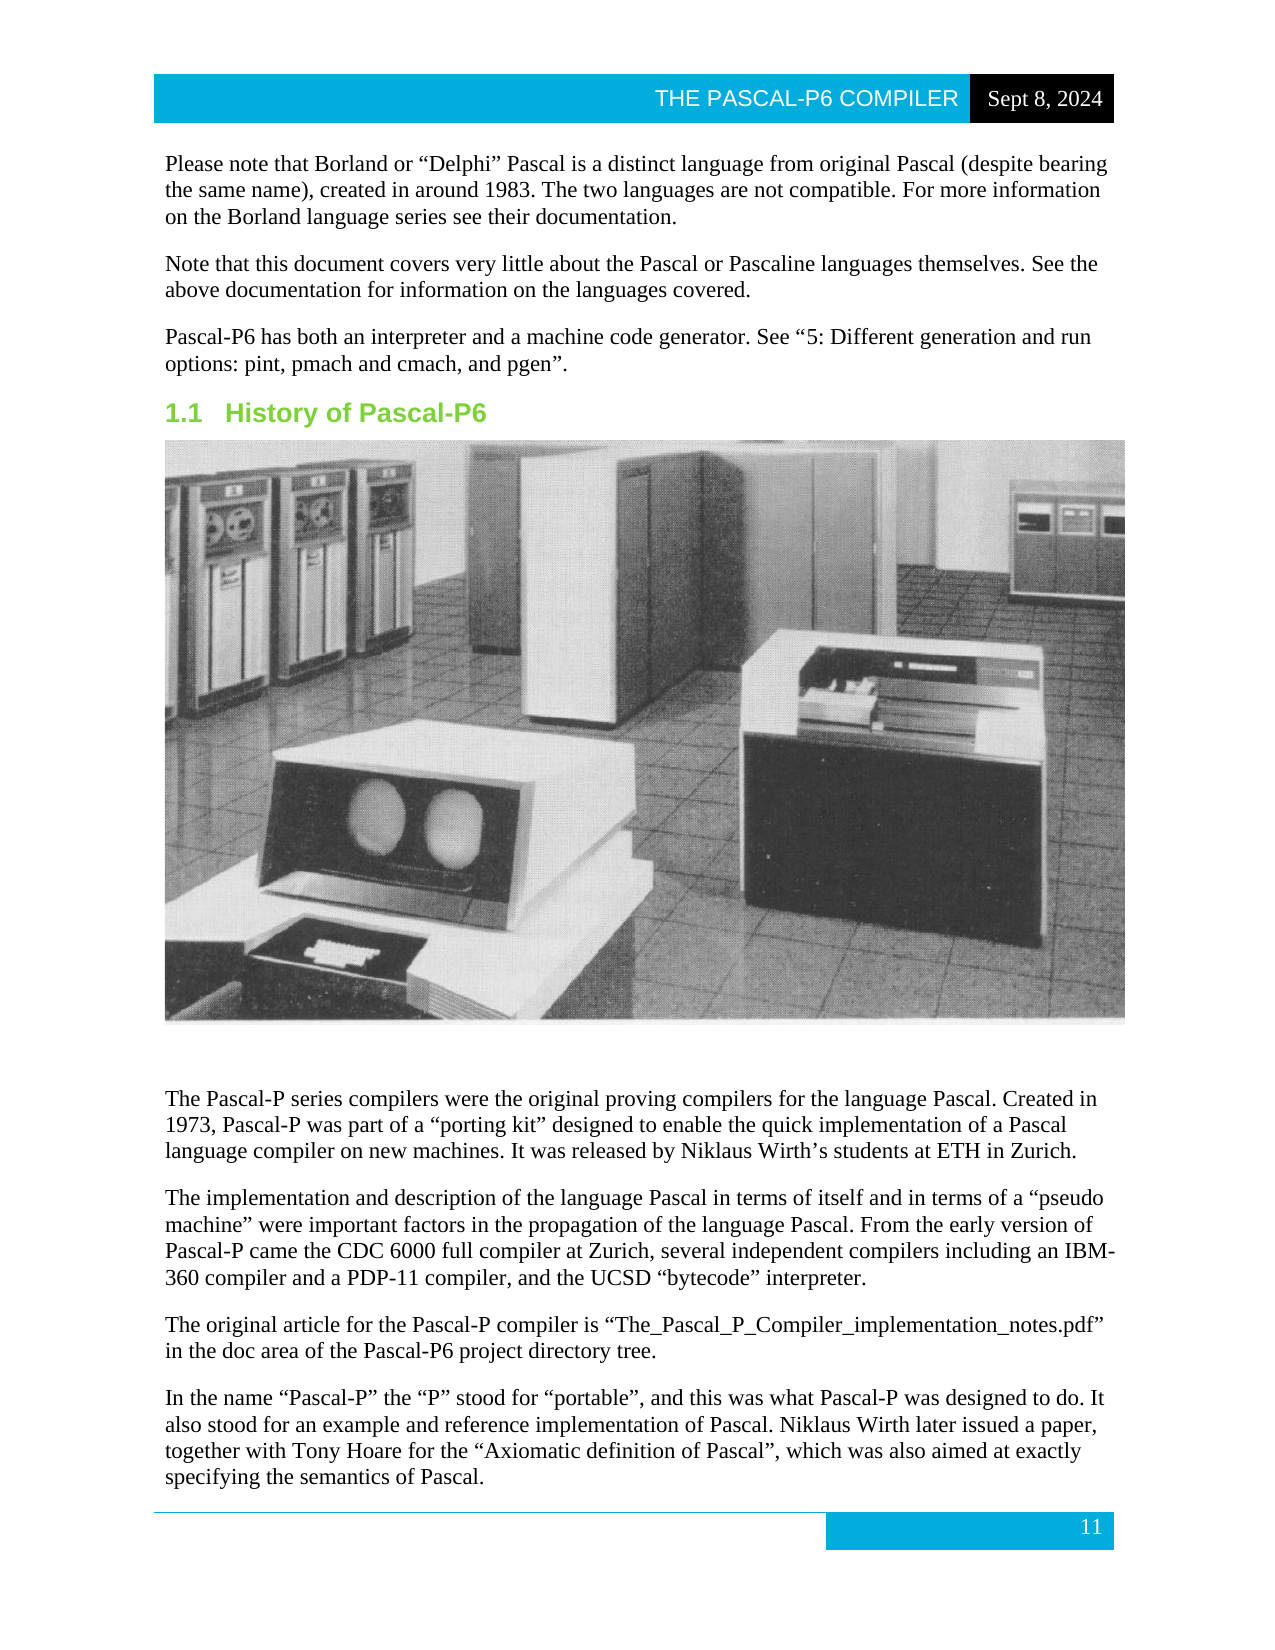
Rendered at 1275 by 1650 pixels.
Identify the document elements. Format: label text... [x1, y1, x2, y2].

text The Pascal-P series compilers were the original proving compilers for the language Pascal. Created in 1973, Pascal-P was part of a “porting kit” designed to enable the quick implementation of a Pascal language compiler on new machines. It was released by Niklaus Wirth’s students at ETH in Zurich. [165, 1084, 1125, 1164]
text The original article for the Pascal-P compiler is “The_Pascal_P_Compiler_implementation_notes.pdf” in the doc area of the Pascal-P6 project directory tree. [165, 1311, 1125, 1363]
text Note that this document covers very little about the Pascal or Pascaline languages themselves. See the above documentation for information on the languages covered. [165, 250, 1125, 303]
subtitle History of Pascal-P6 [165, 397, 1125, 428]
picture [164, 440, 1125, 1025]
text Please note that Borland or “Delphi” Pascal is a distinct language from original Pascal (despite bearing the same name), created in around 1983. The two languages are not compatible. For more information on the Borland language series see their documentation. [165, 150, 1125, 229]
text In the name “Pascal-P” the “P” stood for “portable”, and this was what Pascal-P was designed to do. It also stood for an example and reference implementation of Pascal. Niklaus Wirth later issued a paper, together with Tony Hoare for the “Axiomatic definition of Pascal”, which was also aimed at exactly specifying the semantics of Pascal. [165, 1384, 1125, 1490]
text Pascal-P6 has both an interpreter and a machine code generator. See “5: Different generation and run options: pint, pmach and cmach, and pgen”. [165, 323, 1125, 376]
text The implementation and description of the language Pascal in terms of itself and in terms of a “pseudo machine” were important factors in the propagation of the language Pascal. From the early version of Pascal-P came the CDC 6000 full compiler at Zurich, several independent compilers including an IBM-360 compiler and a PDP-11 compiler, and the UCSD “bytecode” interpreter. [165, 1184, 1125, 1290]
